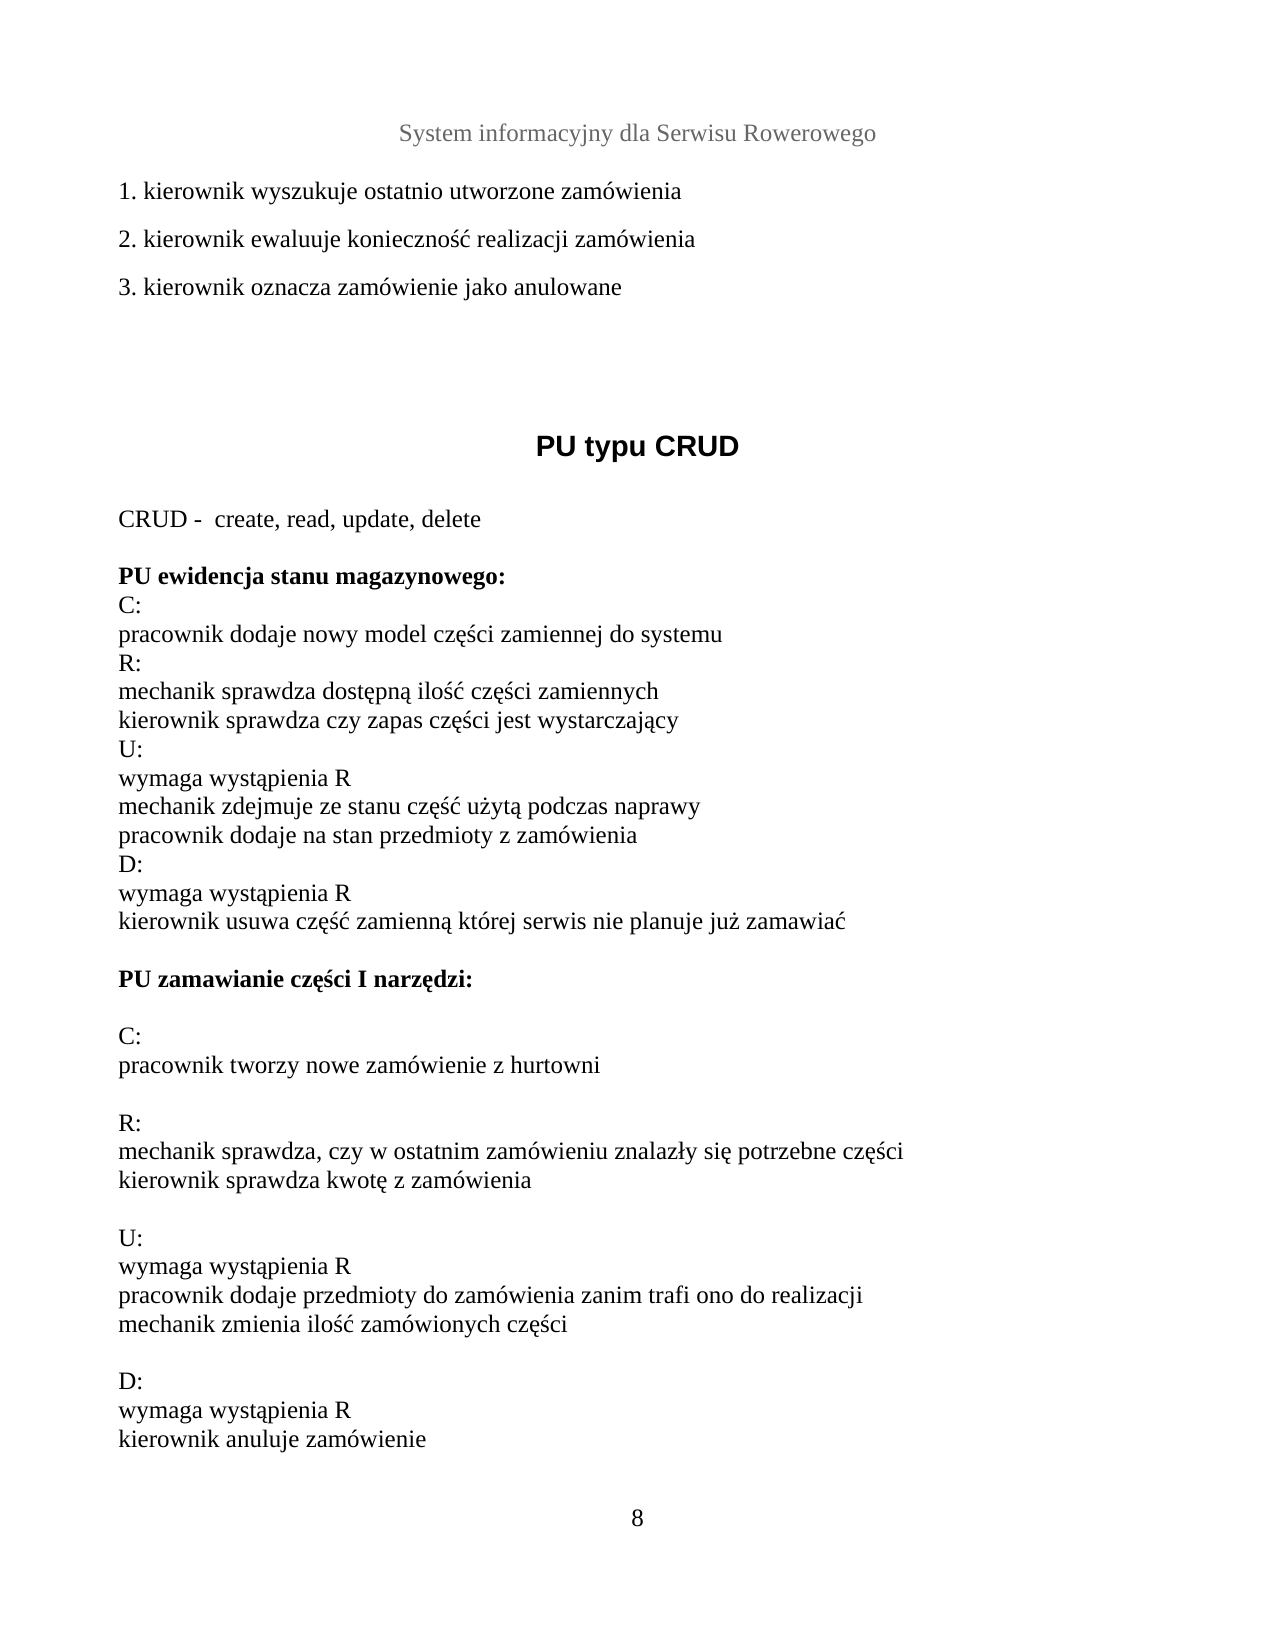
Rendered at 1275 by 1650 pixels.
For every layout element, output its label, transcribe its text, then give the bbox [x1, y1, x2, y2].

text 2. kierownik ewaluuje konieczność realizacji zamówienia [118, 224, 1157, 253]
text kierownik anuluje zamówienie [118, 1424, 1157, 1453]
text R: [118, 1108, 1157, 1136]
text pracownik dodaje nowy model części zamiennej do systemu [118, 619, 1157, 648]
text D: [118, 1366, 1157, 1395]
text 1. kierownik wyszukuje ostatnio utworzone zamówienia [118, 176, 1157, 205]
text PU zamawianie części I narzędzi: [118, 964, 1157, 993]
text C: [118, 590, 1157, 619]
text mechanik zdejmuje ze stanu część użytą podczas naprawy [118, 791, 1157, 820]
text pracownik dodaje przedmioty do zamówienia zanim trafi ono do realizacji [118, 1280, 1157, 1309]
text U: [118, 734, 1157, 763]
text mechanik sprawdza dostępną ilość części zamiennych [118, 676, 1157, 705]
text CRUD - create, read, update, delete [118, 504, 1157, 533]
text C: [118, 1021, 1157, 1050]
text pracownik tworzy nowe zamówienie z hurtowni [118, 1050, 1157, 1079]
text wymaga wystąpienia R [118, 878, 1157, 906]
text wymaga wystąpienia R [118, 1251, 1157, 1280]
text PU ewidencja stanu magazynowego: [118, 561, 1157, 590]
text kierownik sprawdza kwotę z zamówienia [118, 1165, 1157, 1194]
text R: [118, 648, 1157, 676]
text 3. kierownik oznacza zamówienie jako anulowane [118, 272, 1157, 300]
text wymaga wystąpienia R [118, 1395, 1157, 1424]
text kierownik sprawdza czy zapas części jest wystarczający [118, 705, 1157, 734]
text D: [118, 849, 1157, 878]
subtitle PU typu CRUD [118, 429, 1157, 463]
text U: [118, 1223, 1157, 1251]
text mechanik sprawdza, czy w ostatnim zamówieniu znalazły się potrzebne części [118, 1136, 1157, 1165]
text wymaga wystąpienia R [118, 763, 1157, 791]
text kierownik usuwa część zamienną której serwis nie planuje już zamawiać [118, 906, 1157, 935]
text pracownik dodaje na stan przedmioty z zamówienia [118, 820, 1157, 849]
text mechanik zmienia ilość zamówionych części [118, 1309, 1157, 1338]
